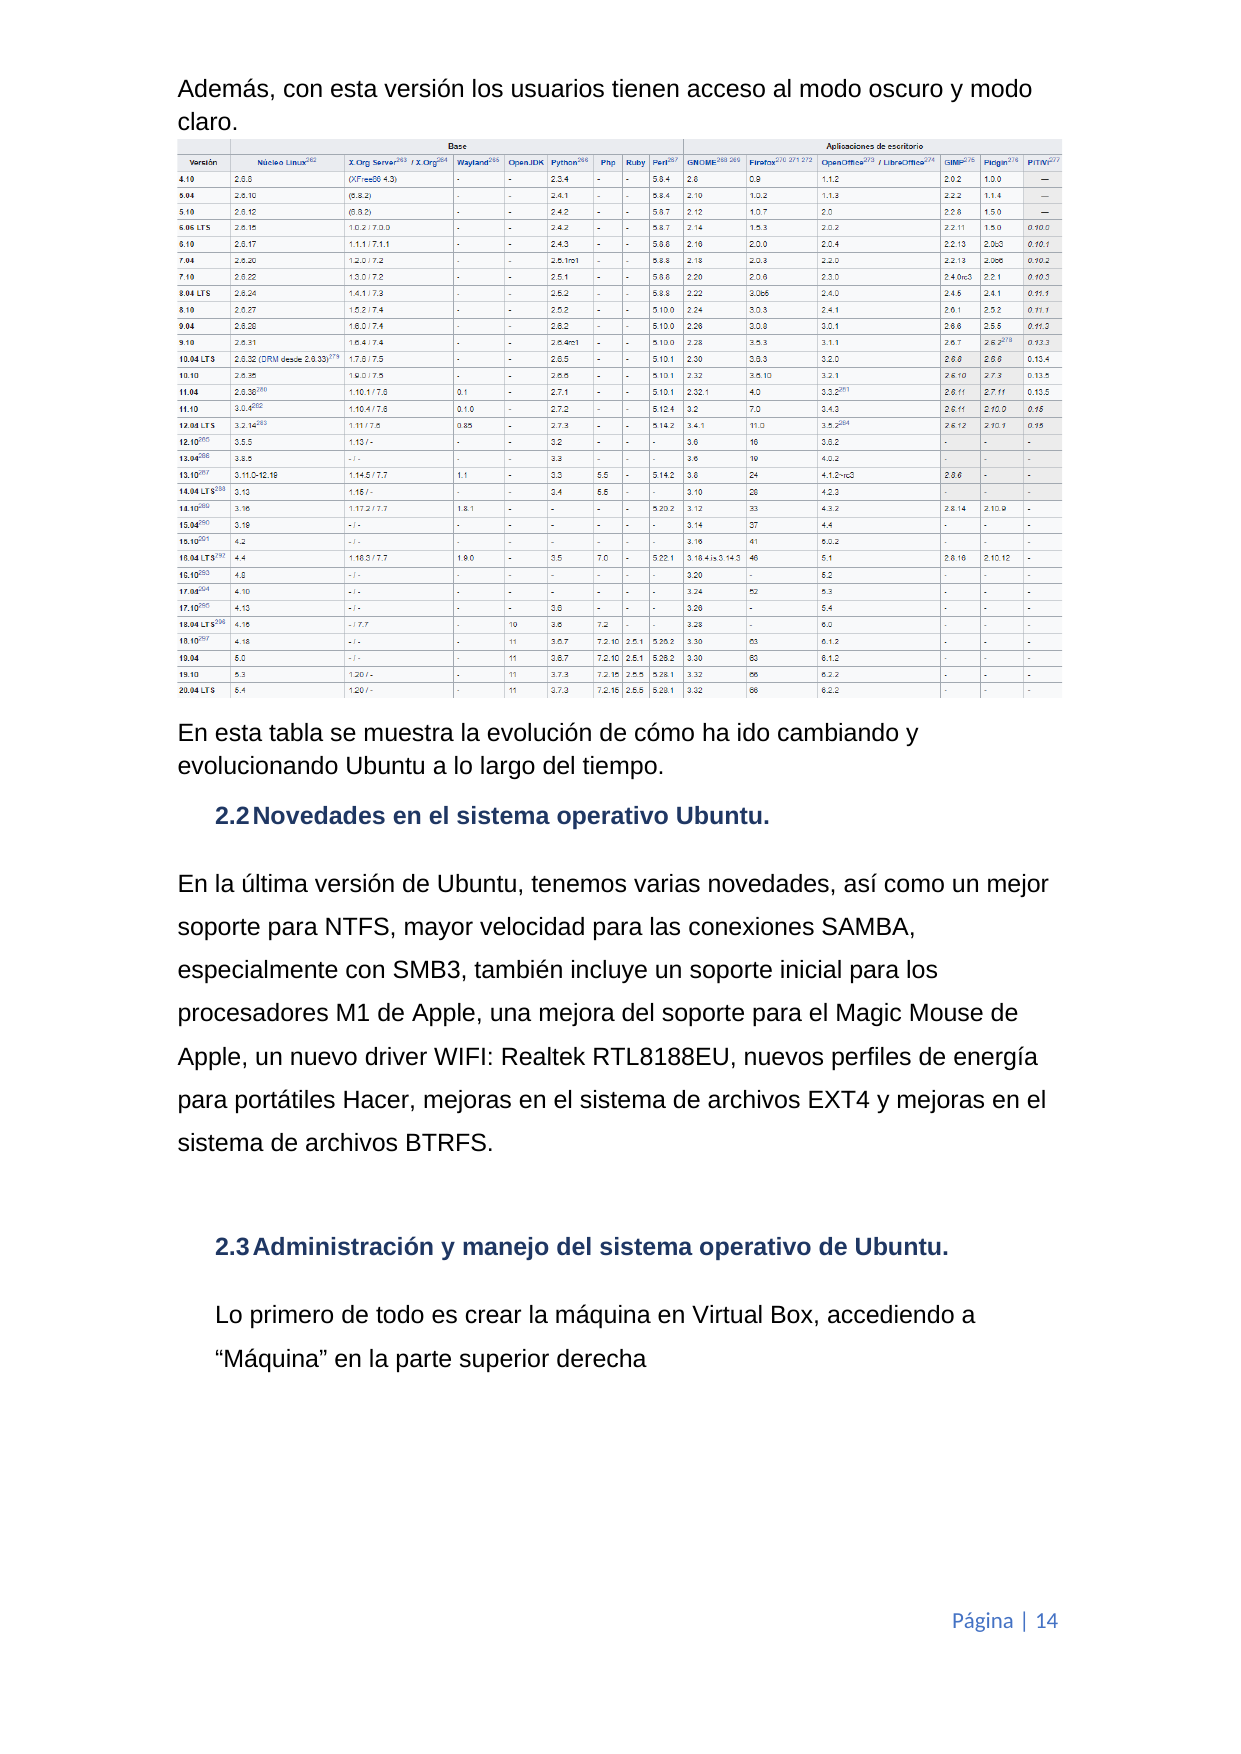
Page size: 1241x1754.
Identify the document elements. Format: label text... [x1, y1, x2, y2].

list Novedades en el sistema operativo Ubuntu. [215, 801, 1063, 829]
text En esta tabla se muestra la evolución de cómo ha ido cambiando y evolucionando Ubuntu a lo largo del tiempo. [177, 718, 1063, 780]
text Además, con esta versión los usuarios tienen acceso al modo oscuro y modo claro. [177, 74, 1063, 139]
list Administración y manejo del sistema operativo de Ubuntu. [215, 1232, 1063, 1261]
text En la última versión de Ubuntu, tenemos varias novedades, así como un mejor soporte para NTFS, mayor velocidad para las conexiones SAMBA, especialmente con SMB3, también incluye un soporte inicial para los procesadores M1 de Apple, una mejora del soporte para el Magic Mouse de Apple, un nuevo driver WIFI: Realtek RTL8188EU, nuevos perfiles de energía para portátiles Hacer, mejoras en el sistema de archivos EXT4 y mejoras en el sistema de archivos BTRFS. [177, 869, 1063, 1156]
text Lo primero de todo es crear la máquina en Virtual Box, accediendo a “Máquina” en la parte superior derecha [215, 1301, 1063, 1372]
